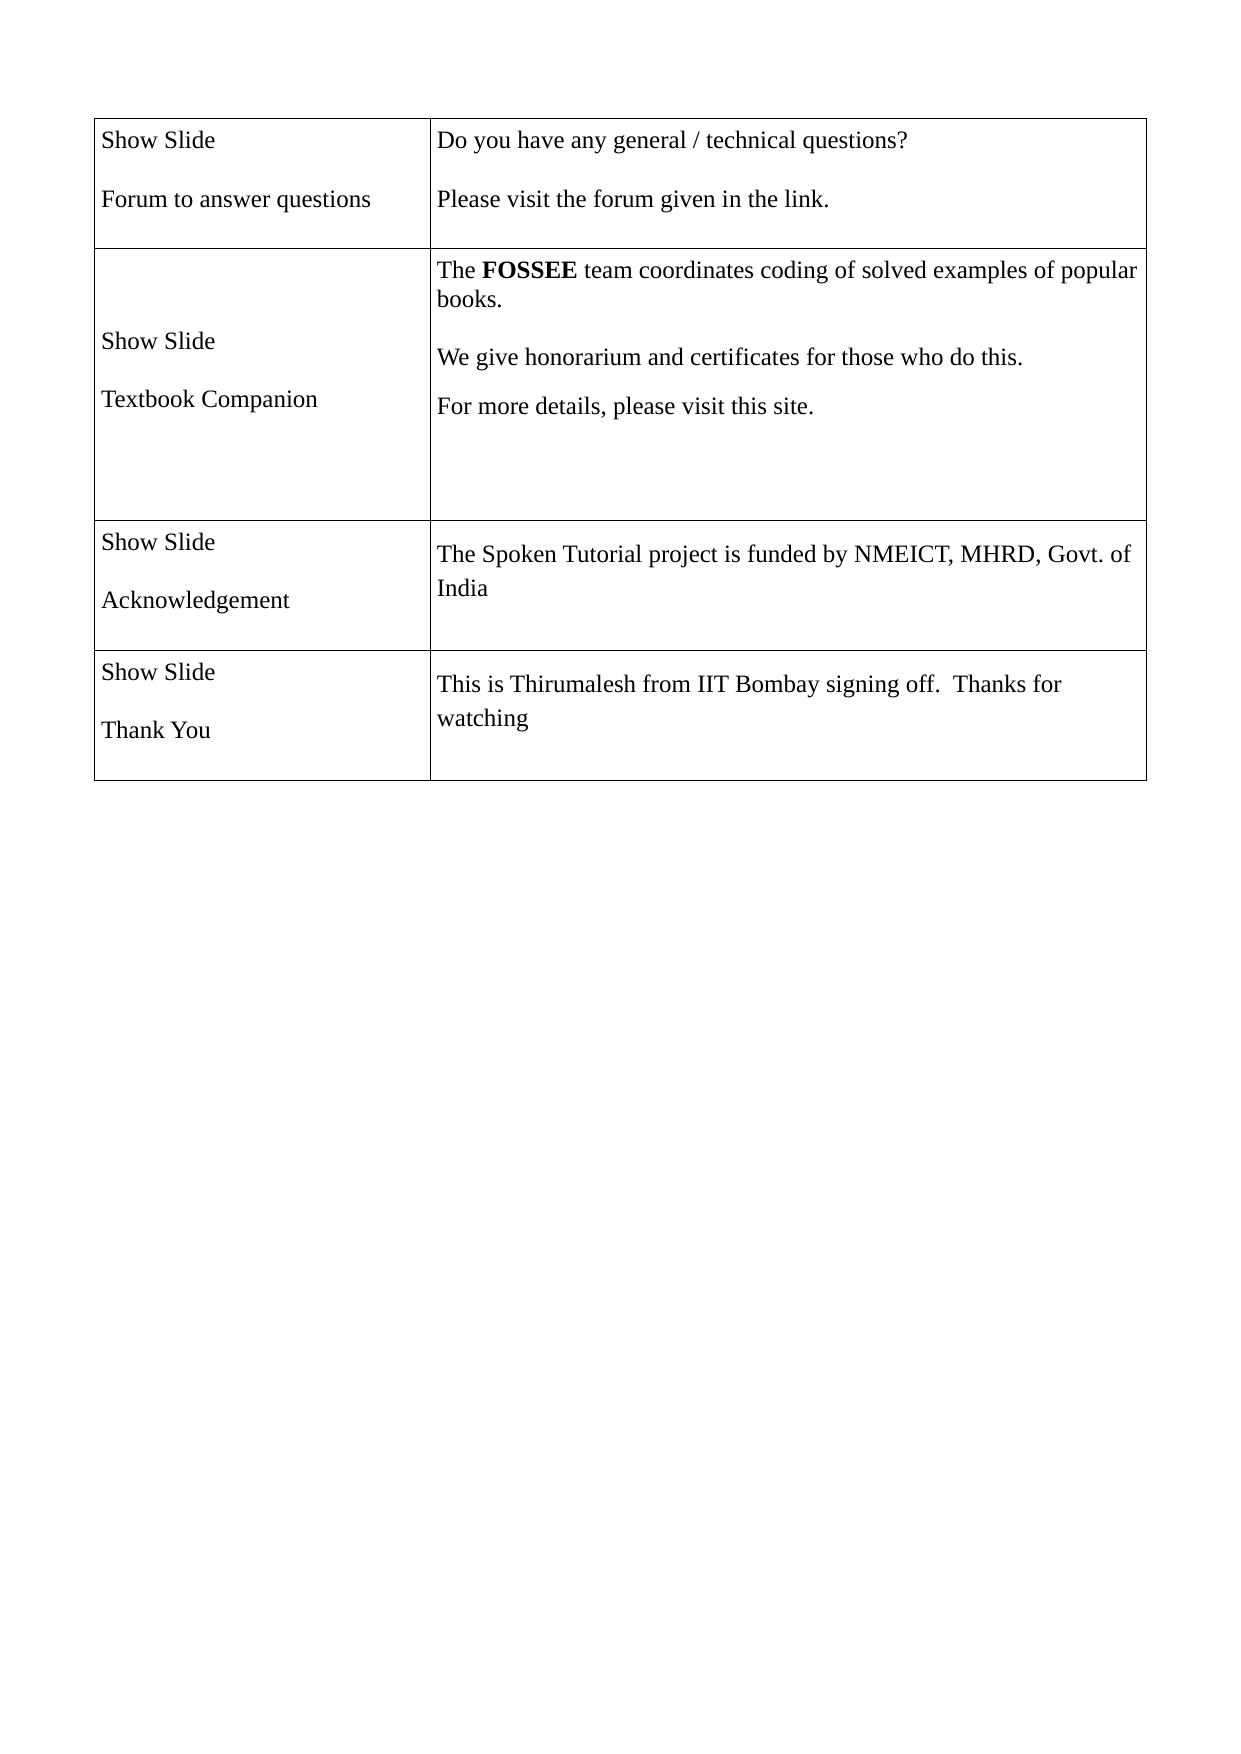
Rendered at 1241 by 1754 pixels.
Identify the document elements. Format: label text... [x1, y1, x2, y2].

table_cell Show Slide Forum to answer questions [95, 119, 430, 248]
table_cell Show Slide Textbook Companion [95, 249, 430, 520]
table_cell Show Slide Acknowledgement [95, 521, 430, 650]
table_cell The Spoken Tutorial project is funded by NMEICT, MHRD, Govt. of India [431, 521, 1146, 650]
table_cell Show Slide Thank You [95, 651, 430, 780]
table_cell This is Thirumalesh from IIT Bombay signing off. Thanks for watching [431, 651, 1146, 780]
table_cell Do you have any general / technical questions? Please visit the forum given in the link. [431, 119, 1146, 248]
table_cell The FOSSEE team coordinates coding of solved examples of popular books. We give honorarium and certificates for those who do this. For more details, please visit this site. [431, 249, 1146, 520]
